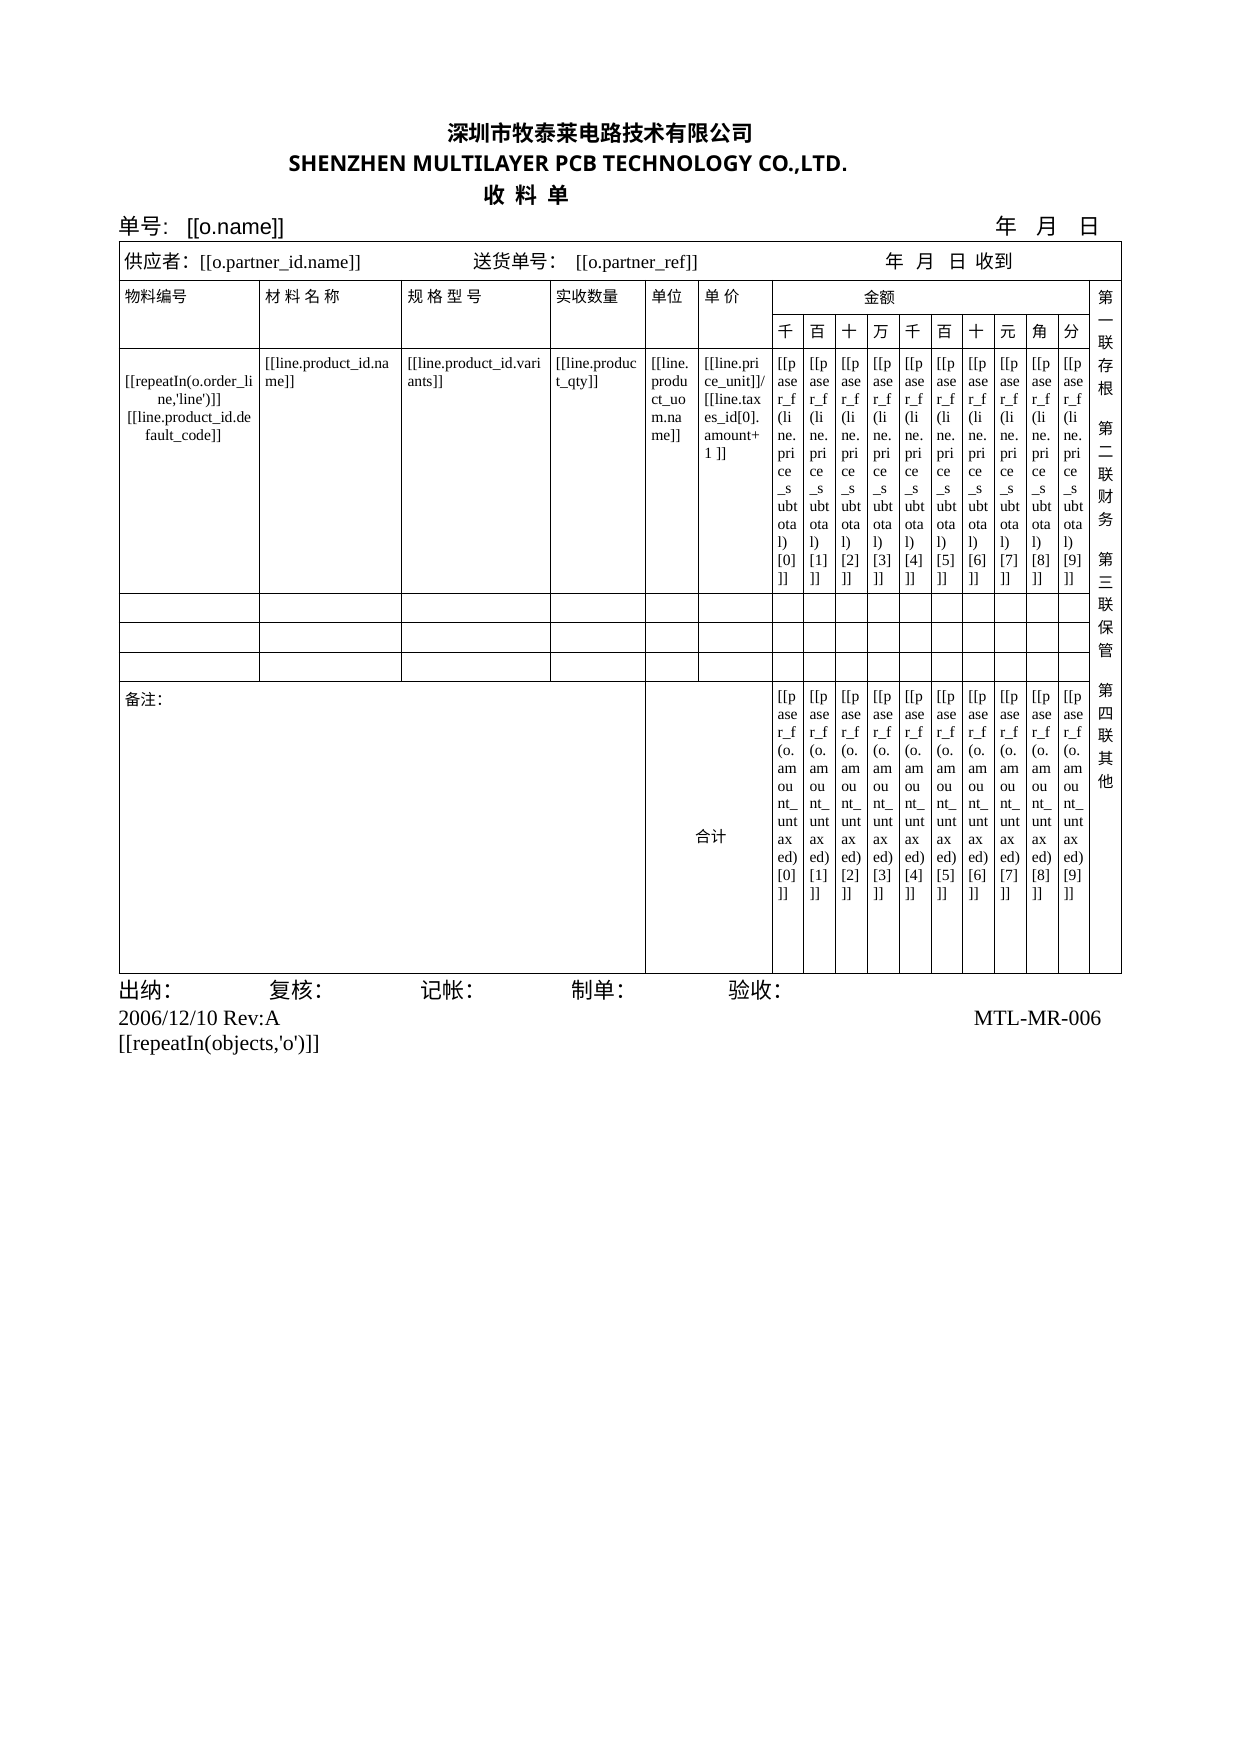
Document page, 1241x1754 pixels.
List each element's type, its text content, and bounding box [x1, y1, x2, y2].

table_cell [932, 623, 962, 652]
table_cell [[paser_f(o.amount_untaxed)[7] ]] [995, 682, 1026, 973]
table_cell 十 [836, 315, 867, 348]
table_cell [836, 623, 867, 652]
table_cell [[paser_f(o.amount_untaxed)[1] ]] [804, 682, 835, 973]
table_cell [[paser_f(line.price_subtotal)[6] ]] [963, 349, 994, 593]
table_cell [963, 623, 994, 652]
table_cell [646, 594, 698, 622]
table_cell 备注： [120, 682, 645, 973]
table_cell [699, 594, 772, 622]
table_cell [[paser_f(o.amount_untaxed)[9] ]] [1059, 682, 1089, 973]
table_cell 千 [773, 315, 803, 348]
table_cell [1059, 623, 1089, 652]
table_cell [868, 653, 899, 681]
table_cell [[paser_f(line.price_subtotal)[0] ]] [773, 349, 803, 593]
table_cell [[paser_f(line.price_subtotal)[5] ]] [932, 349, 962, 593]
table_cell [900, 623, 931, 652]
table_cell 供应者：[[o.partner_id.name]] 送货单号： [[o.partner_ref]] 年 月 日 收到 [120, 242, 1121, 280]
table_cell [402, 653, 550, 681]
table_cell [[paser_f(o.amount_untaxed)[6] ]] [963, 682, 994, 973]
table_cell [120, 594, 259, 622]
table_cell [699, 653, 772, 681]
table_cell 材 料 名 称 [260, 281, 401, 348]
table_cell 实收数量 [551, 281, 645, 348]
table_cell [836, 653, 867, 681]
text [[repeatIn(objects,'o')]] [118, 1030, 1122, 1055]
table_cell [[paser_f(line.price_subtotal)[2] ]] [836, 349, 867, 593]
table_cell [[line.product_uom.name]] [646, 349, 698, 593]
table_cell [260, 653, 401, 681]
table_cell 第 一 联 存 根 第 二 联 财 务 第 三 联 保 管 第 四 联 其 他 [1090, 281, 1121, 973]
table_cell [551, 653, 645, 681]
table_cell [804, 653, 835, 681]
table_cell [646, 623, 698, 652]
table_cell [646, 653, 698, 681]
table_cell [[paser_f(o.amount_untaxed)[2] ]] [836, 682, 867, 973]
table_cell 单位 [646, 281, 698, 348]
table_cell [900, 594, 931, 622]
table_cell 规 格 型 号 [402, 281, 550, 348]
table_cell 单 价 [699, 281, 772, 348]
table_cell [1027, 594, 1058, 622]
table_cell 金额 [773, 281, 1089, 314]
table_cell [[paser_f(o.amount_untaxed)[4] ]] [900, 682, 931, 973]
table_cell 千 [900, 315, 931, 348]
table_cell [120, 653, 259, 681]
table_cell [[paser_f(line.price_subtotal)[9] ]] [1059, 349, 1089, 593]
table_cell [[line.product_qty]] [551, 349, 645, 593]
table_cell [868, 623, 899, 652]
table_cell [260, 623, 401, 652]
table_cell [[line.product_id.name]] [260, 349, 401, 593]
table_cell 物料编号 [120, 281, 259, 348]
table_cell 百 [932, 315, 962, 348]
table_cell [[paser_f(o.amount_untaxed)[8] ]] [1027, 682, 1058, 973]
table_cell [773, 653, 803, 681]
table_cell [932, 653, 962, 681]
table_cell [963, 594, 994, 622]
table_cell [900, 653, 931, 681]
table_cell [[paser_f(line.price_subtotal)[1] ]] [804, 349, 835, 593]
table_cell 合计 [646, 682, 772, 973]
text 2006/12/10 Rev:A MTL-MR-006 [118, 1004, 1122, 1030]
table_cell [[paser_f(o.amount_untaxed)[3] ]] [868, 682, 899, 973]
table_cell [773, 623, 803, 652]
table_cell [120, 623, 259, 652]
text 出纳： 复核： 记帐： 制单： 验收： [118, 974, 1122, 1004]
table_cell [773, 594, 803, 622]
table_cell [[line.price_unit]]/ [[line.taxes_id[0].amount+1 ]] [699, 349, 772, 593]
table_cell [995, 623, 1026, 652]
table_cell [963, 653, 994, 681]
table_cell [[paser_f(line.price_subtotal)[3] ]] [868, 349, 899, 593]
table_cell [551, 623, 645, 652]
table_cell [699, 623, 772, 652]
table_cell 百 [804, 315, 835, 348]
table_cell [[repeatIn(o.order_line,'line')]] [[line.product_id.default_code]] [120, 349, 259, 593]
table_cell [402, 623, 550, 652]
table_cell 十 [963, 315, 994, 348]
table_cell [1059, 594, 1089, 622]
table_cell [804, 623, 835, 652]
table_cell [1027, 623, 1058, 652]
table_cell [[paser_f(line.price_subtotal)[8] ]] [1027, 349, 1058, 593]
table_cell [551, 594, 645, 622]
table_cell [[paser_f(o.amount_untaxed)[5] ]] [932, 682, 962, 973]
table_cell [995, 594, 1026, 622]
table_cell [836, 594, 867, 622]
table_cell [932, 594, 962, 622]
table_cell [[paser_f(line.price_subtotal)[7] ]] [995, 349, 1026, 593]
table_cell [868, 594, 899, 622]
table_cell 万 [868, 315, 899, 348]
table_cell [[paser_f(o.amount_untaxed)[0] ]] [773, 682, 803, 973]
table_header 深圳市牧泰莱电路技术有限公司 SHENZHEN MULTILAYER PCB TECHNOLOGY CO.,LTD. 收 料 单 单号: [[o.name]] 年 月 日 [119, 118, 1121, 241]
table_cell [1059, 653, 1089, 681]
table_cell 分 [1059, 315, 1089, 348]
table_cell 角 [1027, 315, 1058, 348]
table_cell [995, 653, 1026, 681]
table_cell [[paser_f(line.price_subtotal)[4] ]] [900, 349, 931, 593]
table_cell [402, 594, 550, 622]
table_cell 元 [995, 315, 1026, 348]
table_cell [804, 594, 835, 622]
table_cell [[line.product_id.variants]] [402, 349, 550, 593]
table_cell [1027, 653, 1058, 681]
table_cell [260, 594, 401, 622]
